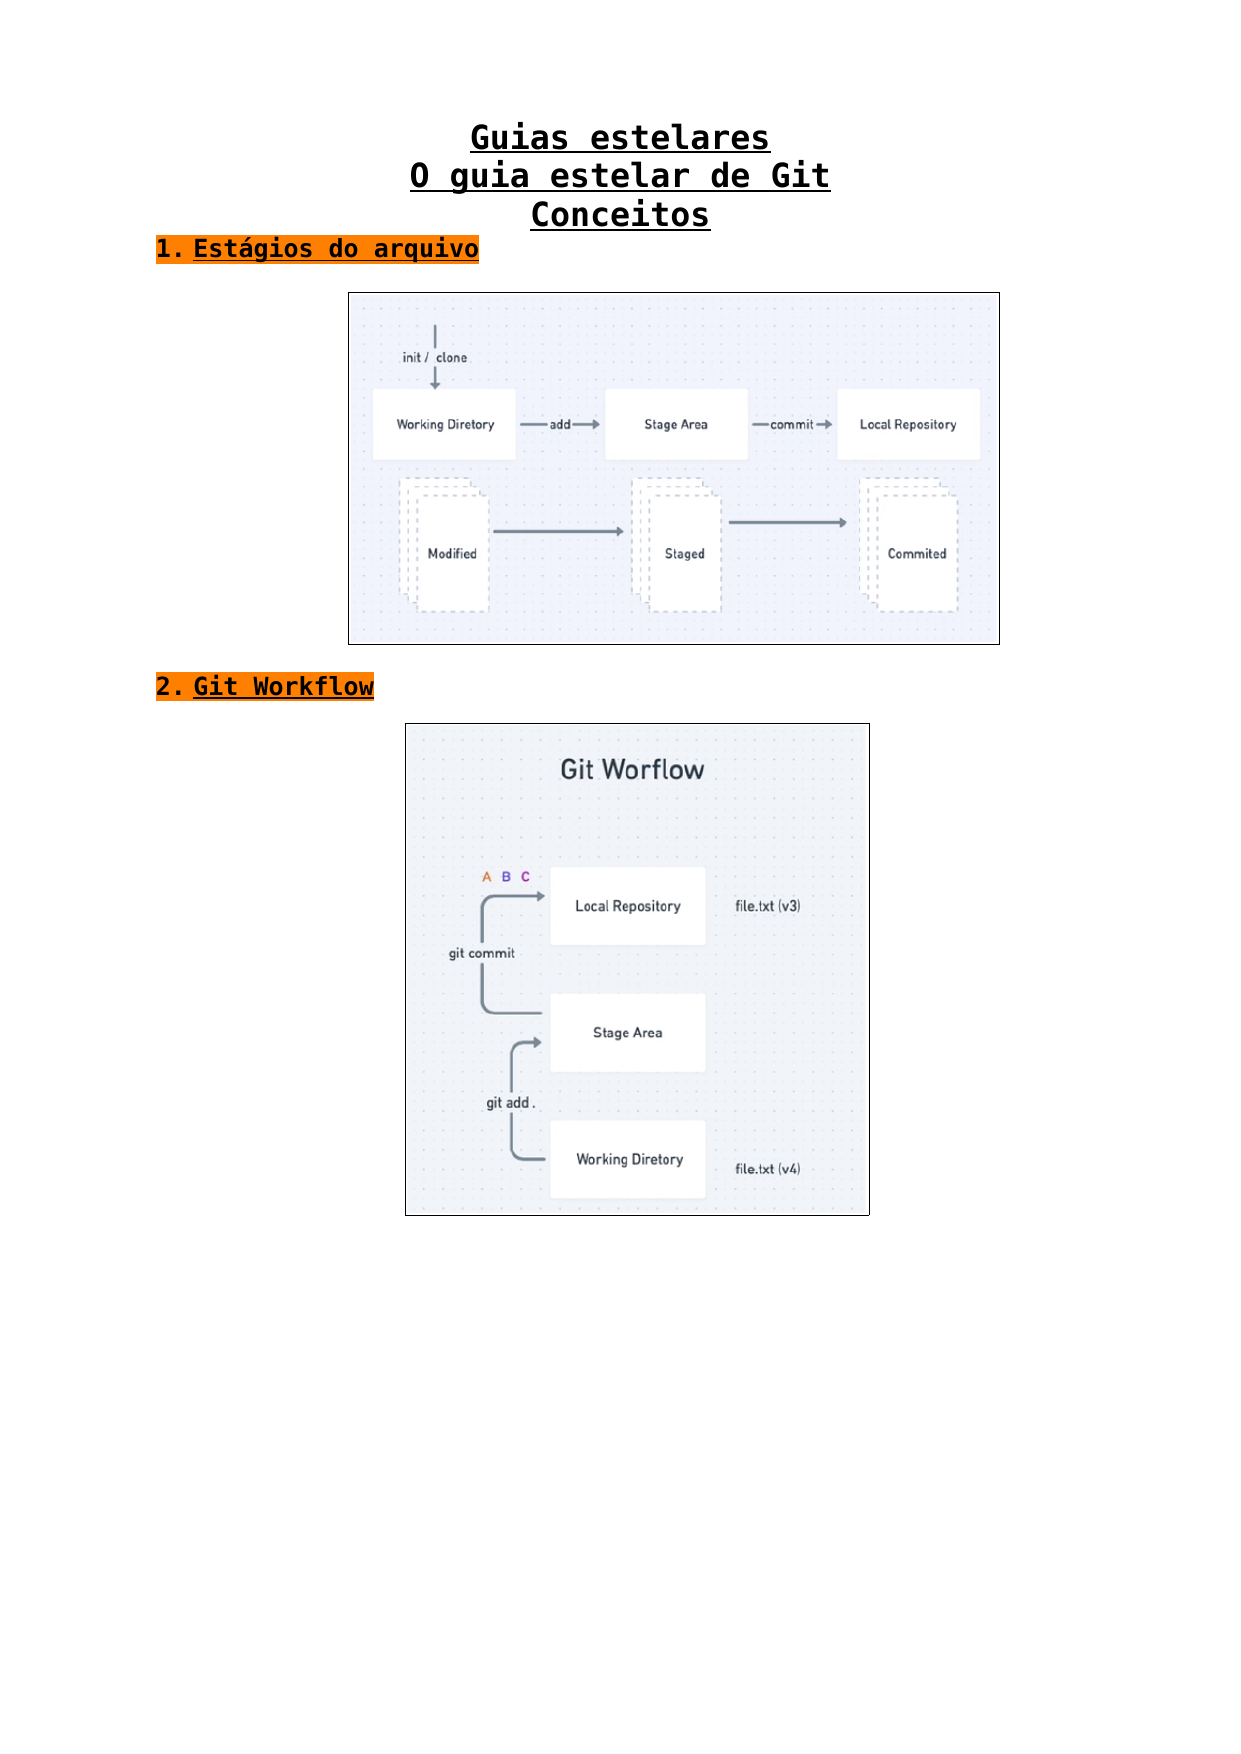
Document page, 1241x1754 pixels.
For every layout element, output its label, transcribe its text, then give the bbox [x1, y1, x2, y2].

text Guias estelares [118, 118, 1122, 157]
picture [407, 725, 866, 1213]
list Git Workflow [193, 672, 1122, 701]
text Conceitos [118, 196, 1122, 235]
picture [350, 295, 997, 642]
text O guia estelar de Git [118, 157, 1122, 196]
list Estágios do arquivo [193, 235, 1122, 264]
